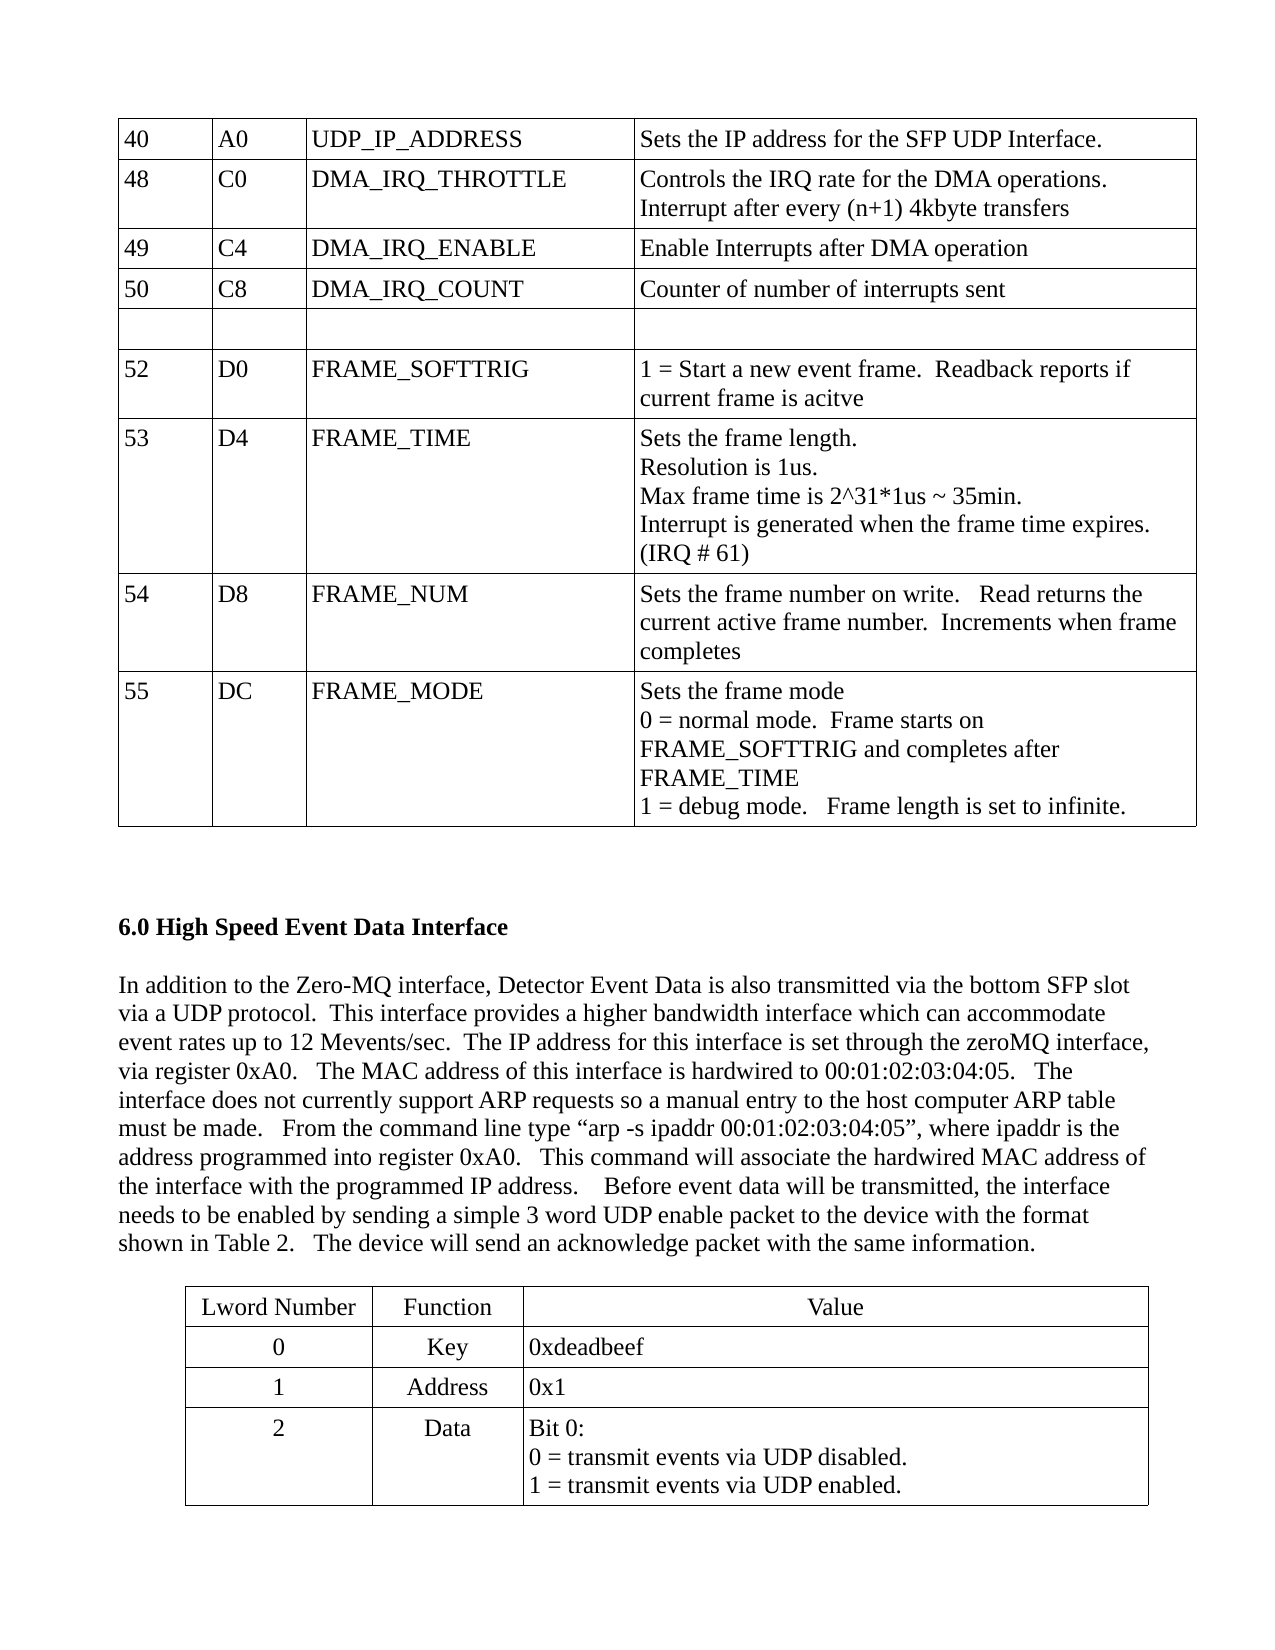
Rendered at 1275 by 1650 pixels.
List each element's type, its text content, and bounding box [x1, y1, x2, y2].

table_cell [119, 309, 212, 348]
table_cell 0x1 [524, 1368, 1148, 1407]
table_cell Address [373, 1368, 523, 1407]
table_cell UDP_IP_ADDRESS [307, 119, 634, 158]
table_cell DC [213, 672, 306, 826]
table_cell FRAME_MODE [307, 672, 634, 826]
text In addition to the Zero-MQ interface, Detector Event Data is also transmitted via the bottom SFP slot via a UDP protocol. This interface provides a higher bandwidth interface which can accommodate event rates up to 12 Mevents/sec. The IP address for this interface is set through the zeroMQ interface, via register 0xA0. The MAC address of this interface is hardwired to 00:01:02:03:04:05. The interface does not currently support ARP requests so a manual entry to the host computer ARP table must be made. From the command line type “arp -s ipaddr 00:01:02:03:04:05”, where ipaddr is the address programmed into register 0xA0. This command will associate the hardwired MAC address of the interface with the programmed IP address. Before event data will be transmitted, the interface needs to be enabled by sending a simple 3 word UDP enable packet to the device with the format shown in Table 2. The device will send an acknowledge packet with the same information. [118, 970, 1157, 1257]
table_cell C8 [213, 269, 306, 308]
table_cell FRAME_SOFTTRIG [307, 350, 634, 417]
table_cell 48 [119, 160, 212, 227]
table_cell 40 [119, 119, 212, 158]
table_cell 50 [119, 269, 212, 308]
table_cell DMA_IRQ_COUNT [307, 269, 634, 308]
table_header Lword Number [186, 1287, 372, 1326]
table_cell Data [373, 1408, 523, 1505]
table_cell Sets the frame mode 0 = normal mode. Frame starts on FRAME_SOFTTRIG and completes after FRAME_TIME 1 = debug mode. Frame length is set to infinite. [635, 672, 1196, 826]
table_cell [213, 309, 306, 348]
table_cell 55 [119, 672, 212, 826]
table_cell C4 [213, 229, 306, 268]
table_cell D0 [213, 350, 306, 417]
table_cell Sets the IP address for the SFP UDP Interface. [635, 119, 1196, 158]
table_cell 2 [186, 1408, 372, 1505]
table_cell [635, 309, 1196, 348]
table_cell 1 [186, 1368, 372, 1407]
table_cell 49 [119, 229, 212, 268]
table_cell [307, 309, 634, 348]
table_header Value [524, 1287, 1148, 1326]
table_cell Bit 0: 0 = transmit events via UDP disabled. 1 = transmit events via UDP enabled. [524, 1408, 1148, 1505]
table_cell 54 [119, 574, 212, 671]
table_cell DMA_IRQ_ENABLE [307, 229, 634, 268]
table_cell A0 [213, 119, 306, 158]
table_cell Enable Interrupts after DMA operation [635, 229, 1196, 268]
table_cell Key [373, 1327, 523, 1367]
table_cell D8 [213, 574, 306, 671]
table_cell 53 [119, 419, 212, 573]
table_cell C0 [213, 160, 306, 227]
table_cell Counter of number of interrupts sent [635, 269, 1196, 308]
table_cell 1 = Start a new event frame. Readback reports if current frame is acitve [635, 350, 1196, 417]
table_cell 52 [119, 350, 212, 417]
table_cell D4 [213, 419, 306, 573]
table_cell FRAME_NUM [307, 574, 634, 671]
table_cell DMA_IRQ_THROTTLE [307, 160, 634, 227]
table_cell Controls the IRQ rate for the DMA operations. Interrupt after every (n+1) 4kbyte transfers [635, 160, 1196, 227]
table_cell Sets the frame length. Resolution is 1us. Max frame time is 2^31*1us ~ 35min. Interrupt is generated when the frame time expires. (IRQ # 61) [635, 419, 1196, 573]
table_cell FRAME_TIME [307, 419, 634, 573]
table_cell 0 [186, 1327, 372, 1367]
table_cell 0xdeadbeef [524, 1327, 1148, 1367]
text 6.0 High Speed Event Data Interface [118, 912, 1157, 941]
table_header Function [373, 1287, 523, 1326]
table_cell Sets the frame number on write. Read returns the current active frame number. Increments when frame completes [635, 574, 1196, 671]
